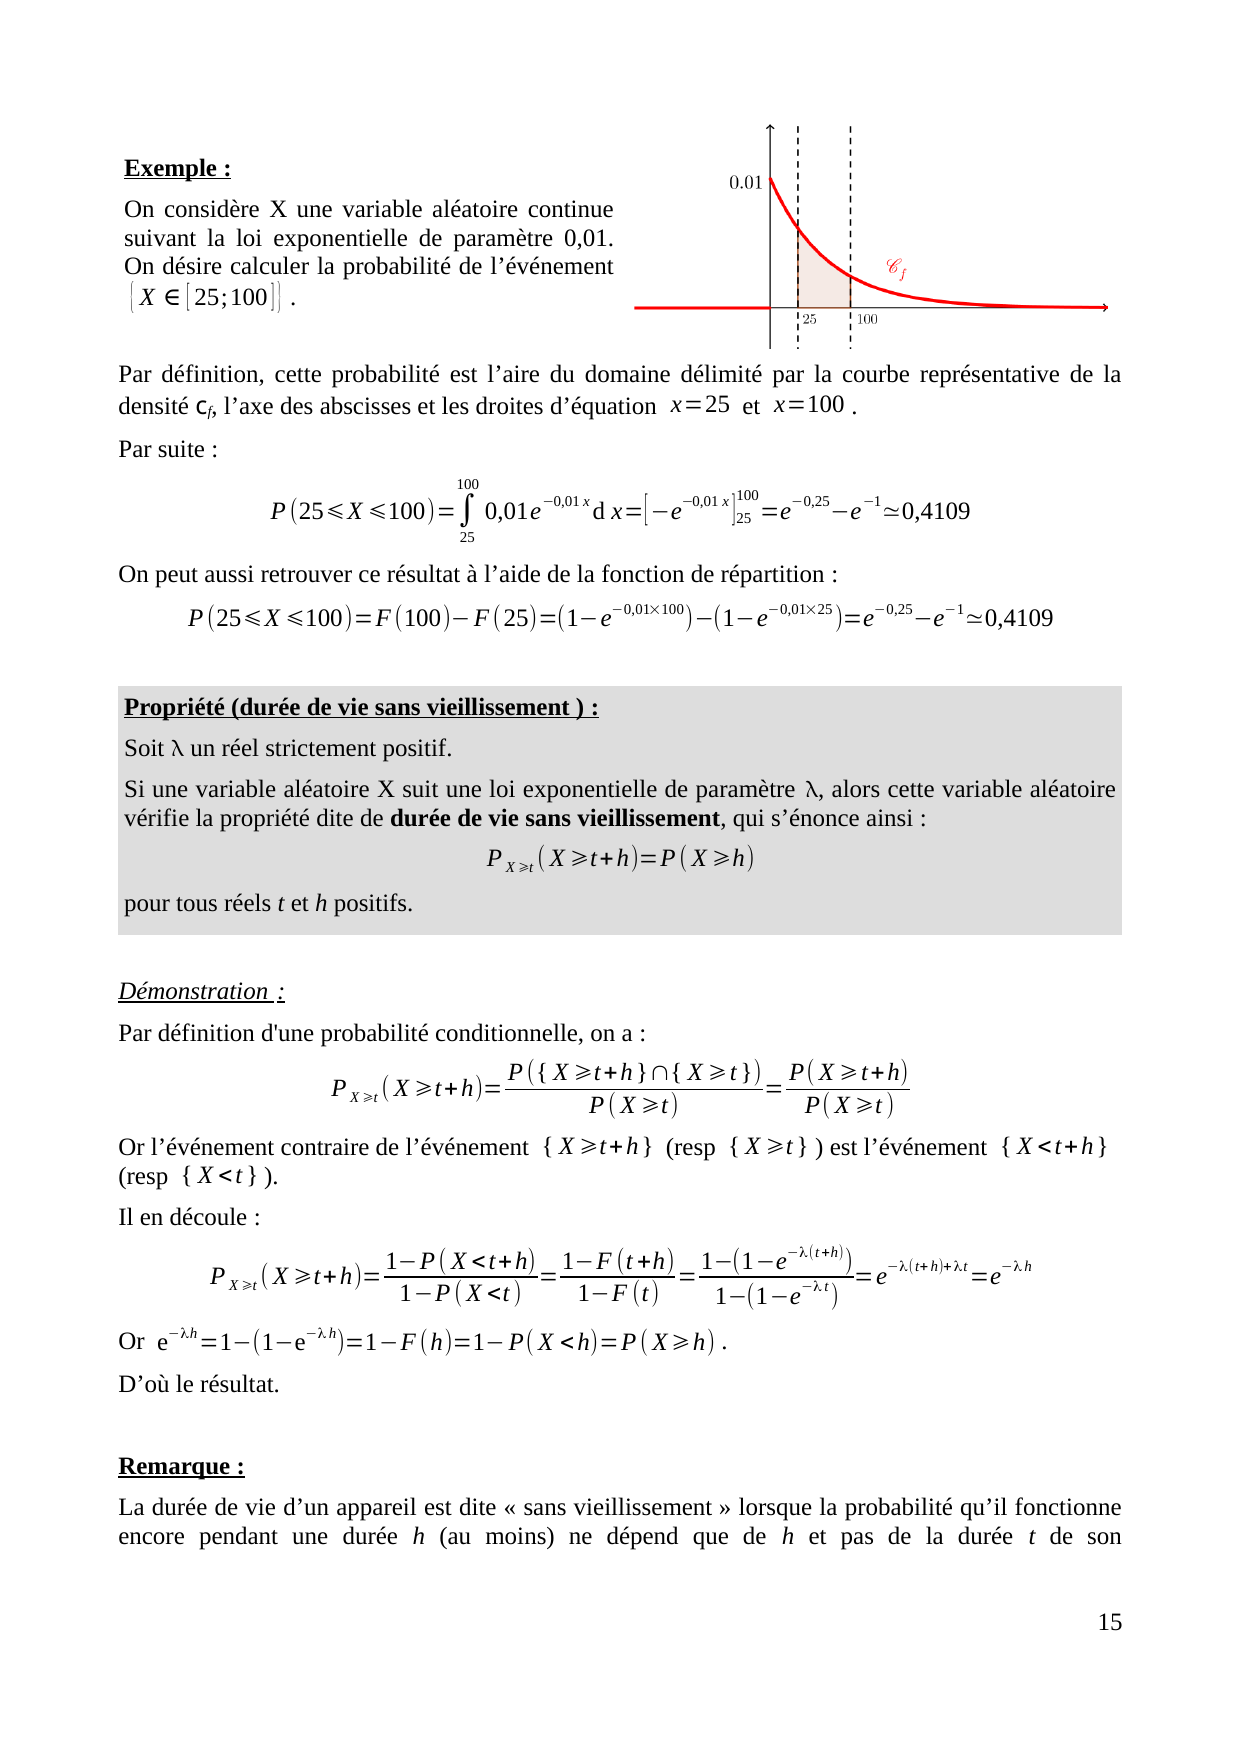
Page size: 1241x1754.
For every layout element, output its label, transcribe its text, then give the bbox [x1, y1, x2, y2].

text La durée de vie d’un appareil est dite « sans vieillissement » lorsque la probabilité qu’il fonctionne encore pendant une durée h (au moins) ne dépend que de h et pas de la durée t de son [118, 1492, 1122, 1550]
table_header Propriété (durée de vie sans vieillissement ) : Soit  un réel strictement positif. Si une variable aléatoire X suit une loi exponentielle de paramètre , alors cette variable aléatoire vérifie la propriété dite de durée de vie sans vieillissement, qui s’énonce ainsi : pour tous réels t et h positifs. [118, 686, 1122, 935]
text Par définition d'une probabilité conditionnelle, on a : [118, 1018, 1122, 1046]
table_header [620, 118, 1122, 359]
text Or l’événement contraire de l’événement (resp ) est l’événement (resp ). [118, 1132, 1122, 1190]
text Il en découle : [118, 1202, 1122, 1231]
text Démonstration : [118, 976, 1122, 1005]
text D’où le résultat. [118, 1369, 1122, 1397]
text Or . [118, 1324, 1122, 1356]
table_header Exemple : On considère X une variable aléatoire continue suivant la loi exponentielle de paramètre 0,01. On désire calculer la probabilité de l’événement . [118, 118, 620, 359]
text Remarque : [118, 1451, 1122, 1480]
text Par définition, cette probabilité est l’aire du domaine délimité par la courbe représentative de la densité cf, l’axe des abscisses et les droites d’équation et . [118, 359, 1122, 422]
text Par suite : [118, 434, 1122, 463]
text On peut aussi retrouver ce résultat à l’aide de la fonction de répartition : [118, 559, 1122, 587]
